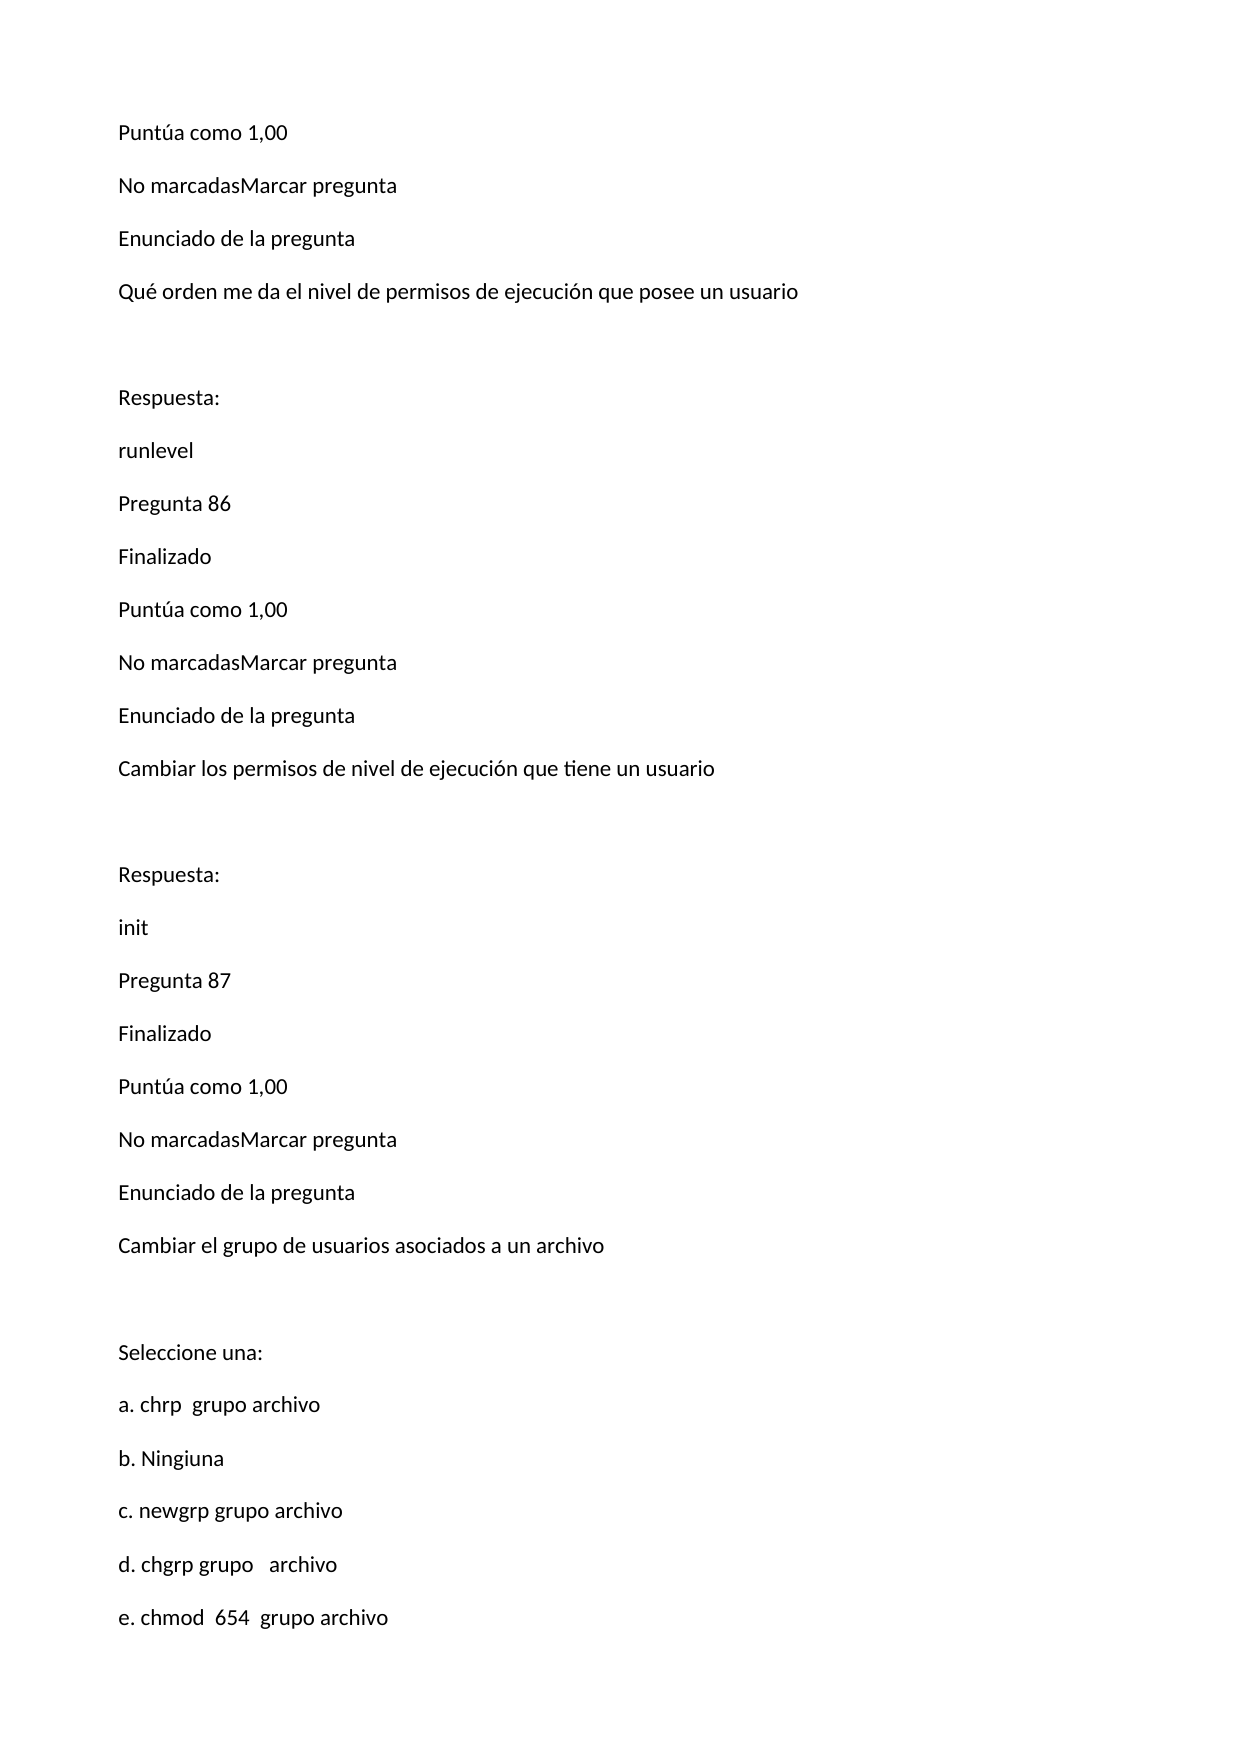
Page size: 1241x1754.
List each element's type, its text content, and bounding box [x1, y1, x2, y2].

text init [118, 913, 1122, 941]
text Puntúa como 1,00 [118, 118, 1122, 146]
text No marcadasMarcar pregunta [118, 1126, 1122, 1153]
text Enunciado de la pregunta [118, 701, 1122, 729]
text Cambiar los permisos de nivel de ejecución que tiene un usuario [118, 754, 1122, 782]
text Seleccione una: [118, 1338, 1122, 1366]
text Respuesta: [118, 383, 1122, 411]
text Pregunta 87 [118, 966, 1122, 994]
text Respuesta: [118, 860, 1122, 888]
text e. chmod 654 grupo archivo [118, 1603, 1122, 1631]
text No marcadasMarcar pregunta [118, 648, 1122, 676]
text Enunciado de la pregunta [118, 1178, 1122, 1207]
text d. chgrp grupo archivo [118, 1550, 1122, 1578]
text Cambiar el grupo de usuarios asociados a un archivo [118, 1232, 1122, 1259]
text Enunciado de la pregunta [118, 224, 1122, 252]
text a. chrp grupo archivo [118, 1391, 1122, 1419]
text Puntúa como 1,00 [118, 595, 1122, 623]
text No marcadasMarcar pregunta [118, 171, 1122, 199]
text Puntúa como 1,00 [118, 1072, 1122, 1101]
text b. Ningiuna [118, 1444, 1122, 1472]
text Qué orden me da el nivel de permisos de ejecución que posee un usuario [118, 277, 1122, 305]
text Finalizado [118, 1019, 1122, 1047]
text Finalizado [118, 542, 1122, 570]
text Pregunta 86 [118, 489, 1122, 517]
text runlevel [118, 436, 1122, 464]
text c. newgrp grupo archivo [118, 1497, 1122, 1525]
